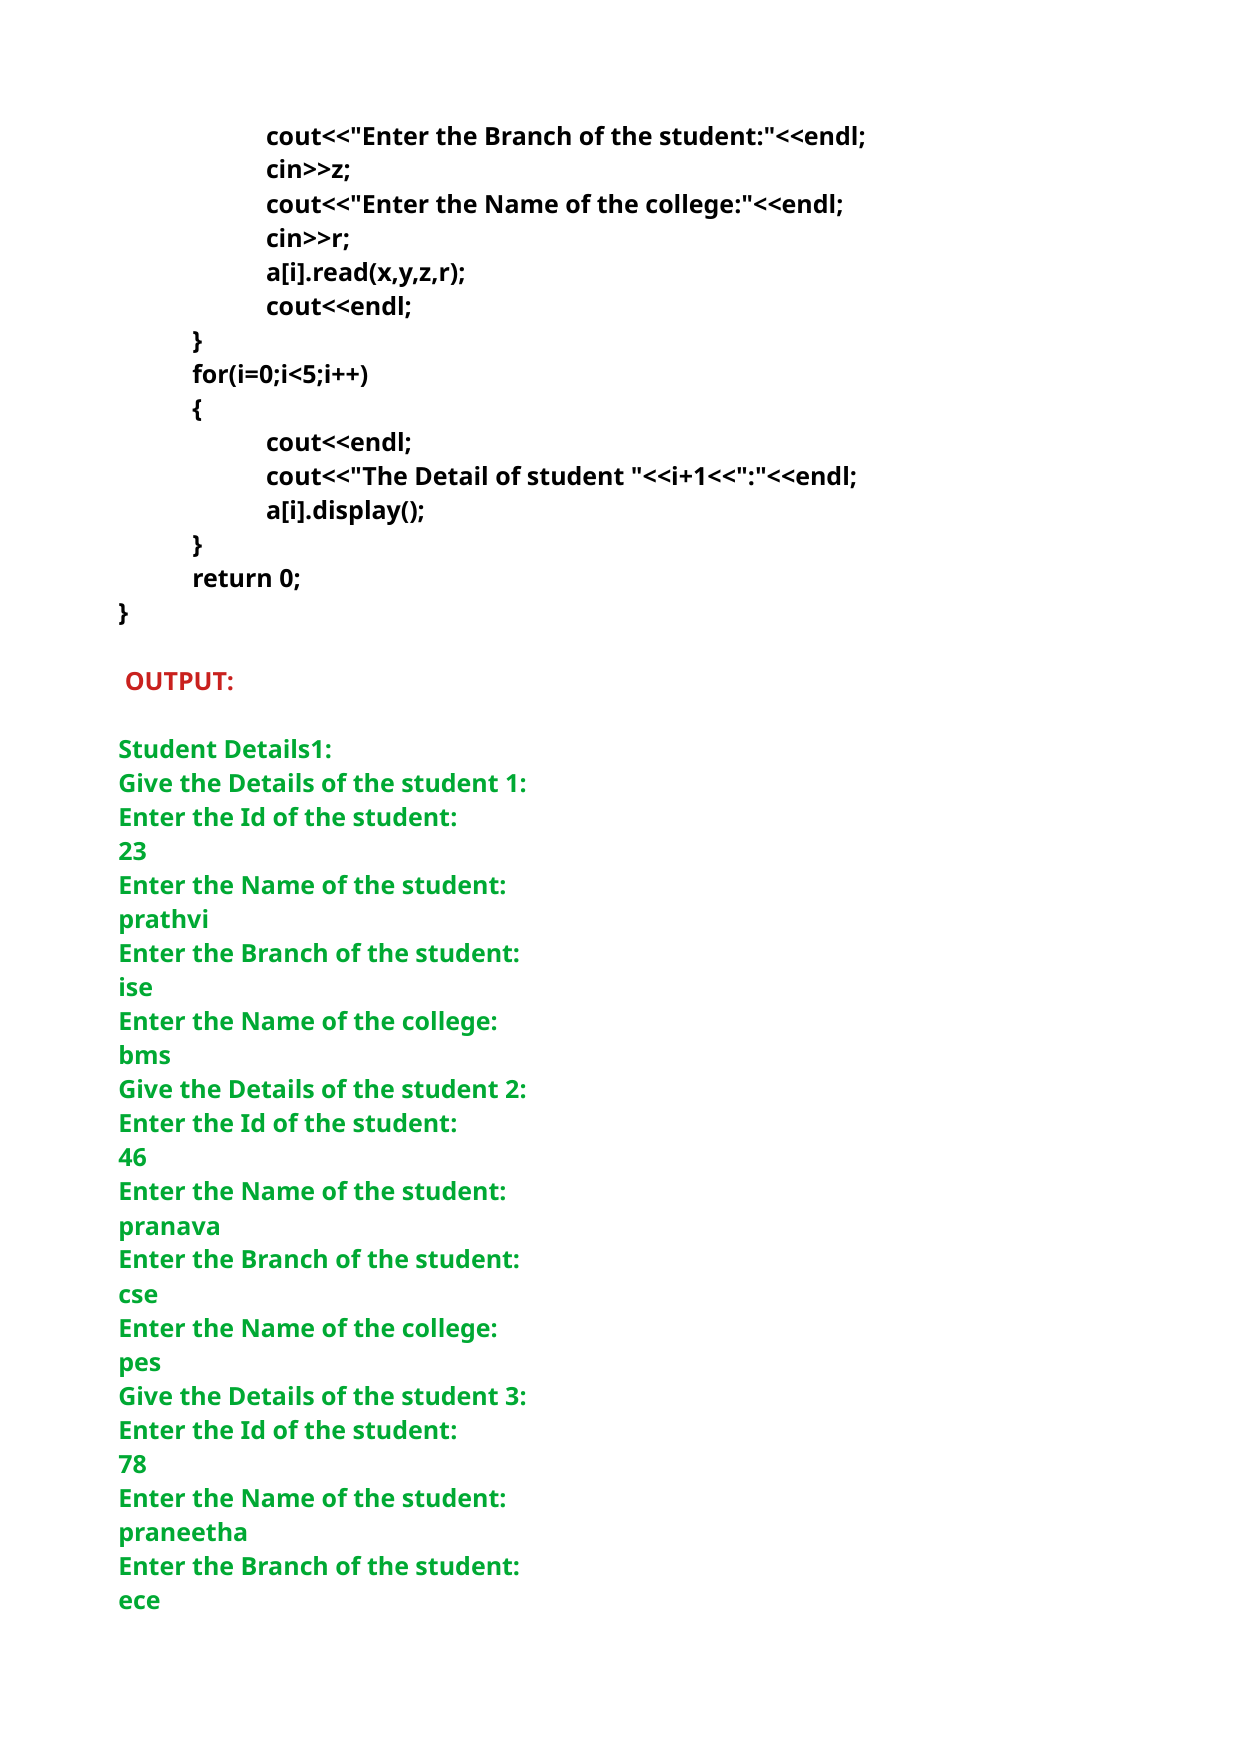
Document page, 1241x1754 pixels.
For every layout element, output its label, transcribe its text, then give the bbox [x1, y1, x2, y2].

text Enter the Id of the student: [118, 1106, 1122, 1140]
text 23 [118, 833, 1122, 867]
text cout<<"The Detail of student "<<i+1<<":"<<endl; [118, 459, 1122, 493]
text return 0; [118, 561, 1122, 595]
text OUTPUT: [118, 663, 1122, 697]
text cout<<endl; [118, 425, 1122, 459]
text cout<<endl; [118, 288, 1122, 322]
text } [118, 527, 1122, 561]
text } [118, 322, 1122, 357]
text 78 [118, 1447, 1122, 1481]
text prathvi [118, 902, 1122, 936]
text { [118, 391, 1122, 425]
text Enter the Name of the college: [118, 1310, 1122, 1344]
text Give the Details of the student 1: [118, 765, 1122, 799]
text cin>>r; [118, 220, 1122, 254]
text ece [118, 1583, 1122, 1617]
text pes [118, 1344, 1122, 1378]
text for(i=0;i<5;i++) [118, 357, 1122, 391]
text Enter the Name of the student: [118, 1481, 1122, 1515]
text Enter the Branch of the student: [118, 1549, 1122, 1583]
text praneetha [118, 1515, 1122, 1549]
text Enter the Id of the student: [118, 1412, 1122, 1447]
text bms [118, 1038, 1122, 1072]
text Enter the Id of the student: [118, 799, 1122, 833]
text } [118, 595, 1122, 629]
text Enter the Name of the student: [118, 1174, 1122, 1208]
text a[i].read(x,y,z,r); [118, 254, 1122, 288]
text Enter the Name of the student: [118, 867, 1122, 902]
text cse [118, 1276, 1122, 1310]
text Enter the Branch of the student: [118, 1242, 1122, 1276]
text a[i].display(); [118, 493, 1122, 527]
text Enter the Branch of the student: [118, 936, 1122, 970]
text cout<<"Enter the Branch of the student:"<<endl; [118, 118, 1122, 152]
text Give the Details of the student 2: [118, 1072, 1122, 1106]
text cout<<"Enter the Name of the college:"<<endl; [118, 186, 1122, 220]
text 46 [118, 1140, 1122, 1174]
text Give the Details of the student 3: [118, 1378, 1122, 1412]
text ise [118, 970, 1122, 1004]
text pranava [118, 1208, 1122, 1242]
text Student Details1: [118, 731, 1122, 765]
text Enter the Name of the college: [118, 1004, 1122, 1038]
text cin>>z; [118, 152, 1122, 186]
